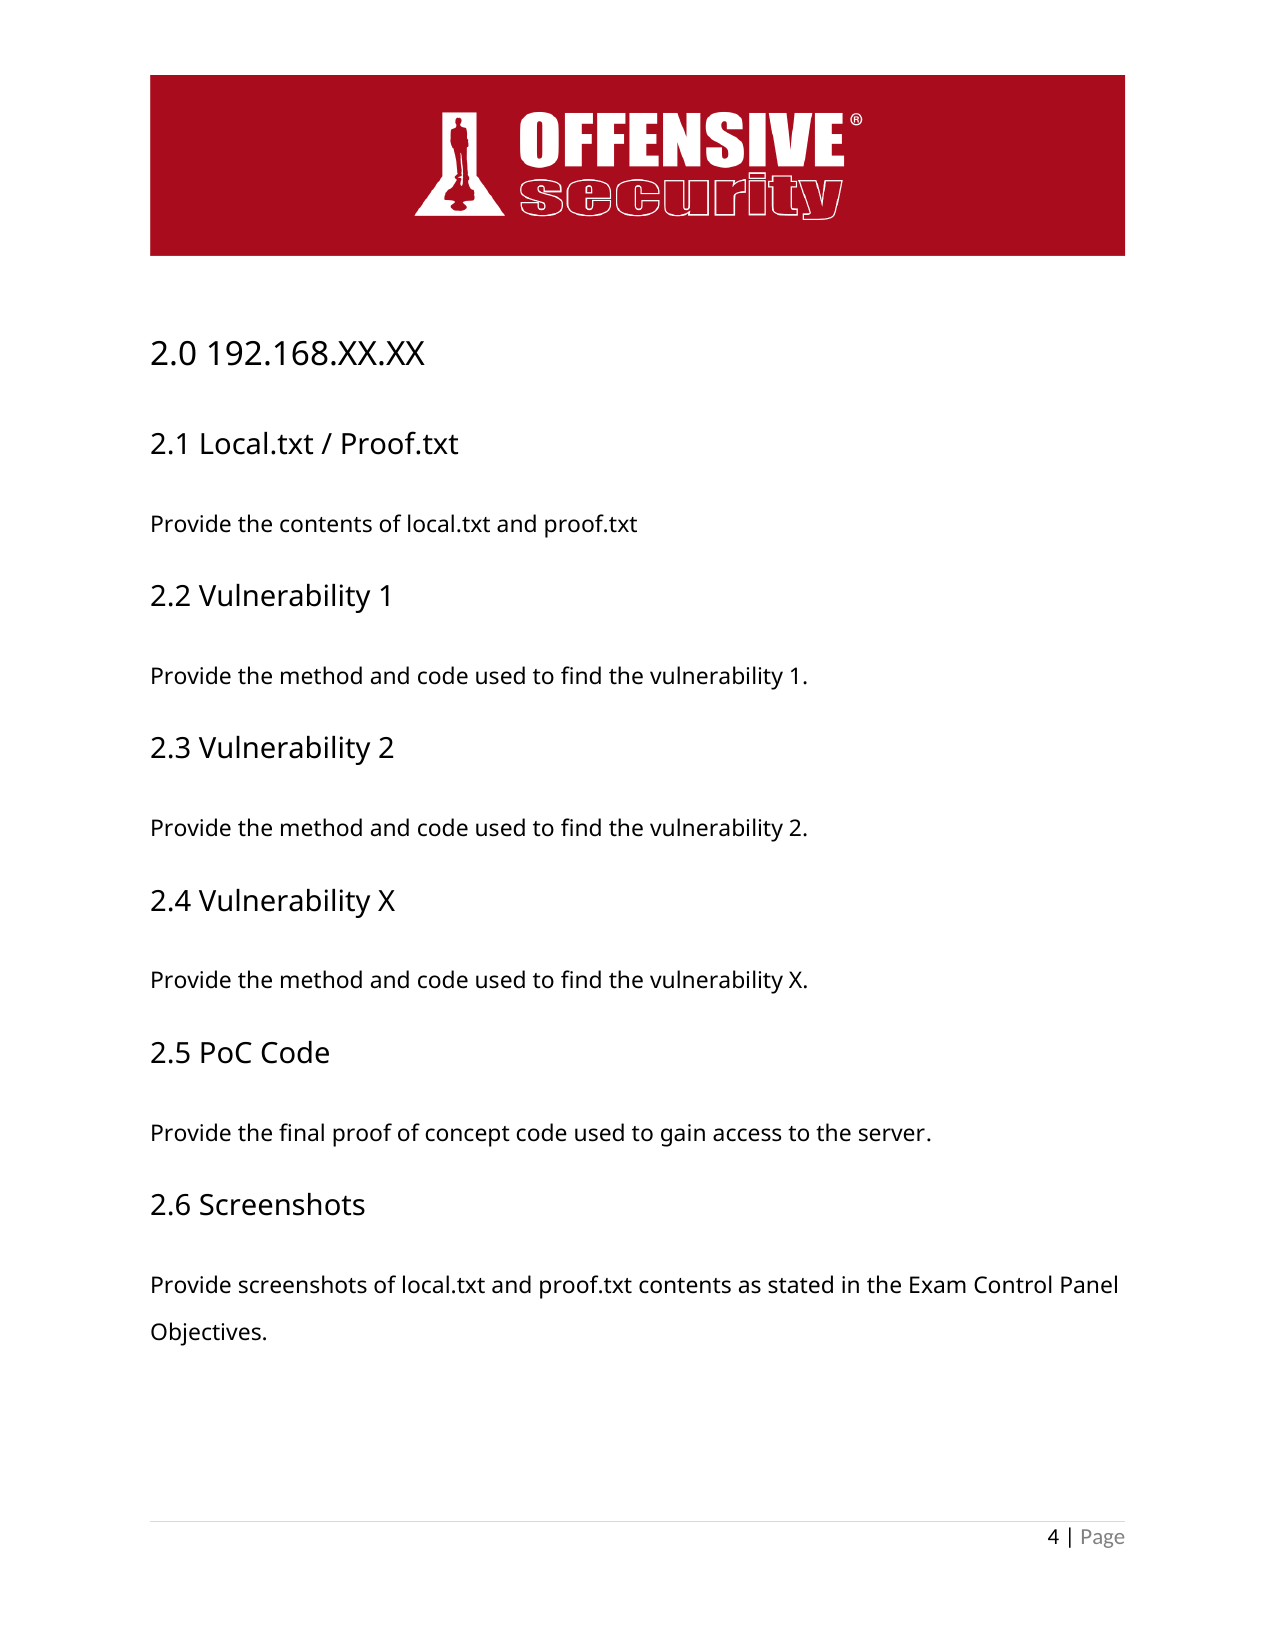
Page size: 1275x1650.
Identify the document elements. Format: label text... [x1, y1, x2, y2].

text Provide the final proof of concept code used to gain access to the server. [150, 1116, 1125, 1148]
text Provide the method and code used to find the vulnerability X. [150, 964, 1125, 996]
subtitle 2.5 PoC Code [150, 1032, 1125, 1072]
text Provide screenshots of local.txt and proof.txt contents as stated in the Exam Control Panel Objectives. [150, 1269, 1125, 1347]
subtitle 2.6 Screenshots [150, 1184, 1125, 1224]
picture [150, 75, 1125, 256]
text Provide the contents of local.txt and proof.txt [150, 508, 1125, 539]
subtitle 2.2 Vulnerability 1 [150, 575, 1125, 615]
subtitle 2.1 Local.txt / Proof.txt [150, 423, 1125, 463]
text Provide the method and code used to find the vulnerability 2. [150, 812, 1125, 843]
text Provide the method and code used to find the vulnerability 1. [150, 660, 1125, 691]
subtitle 2.4 Vulnerability X [150, 880, 1125, 919]
subtitle 2.0 192.168.XX.XX [150, 330, 1125, 376]
subtitle 2.3 Vulnerability 2 [150, 728, 1125, 767]
